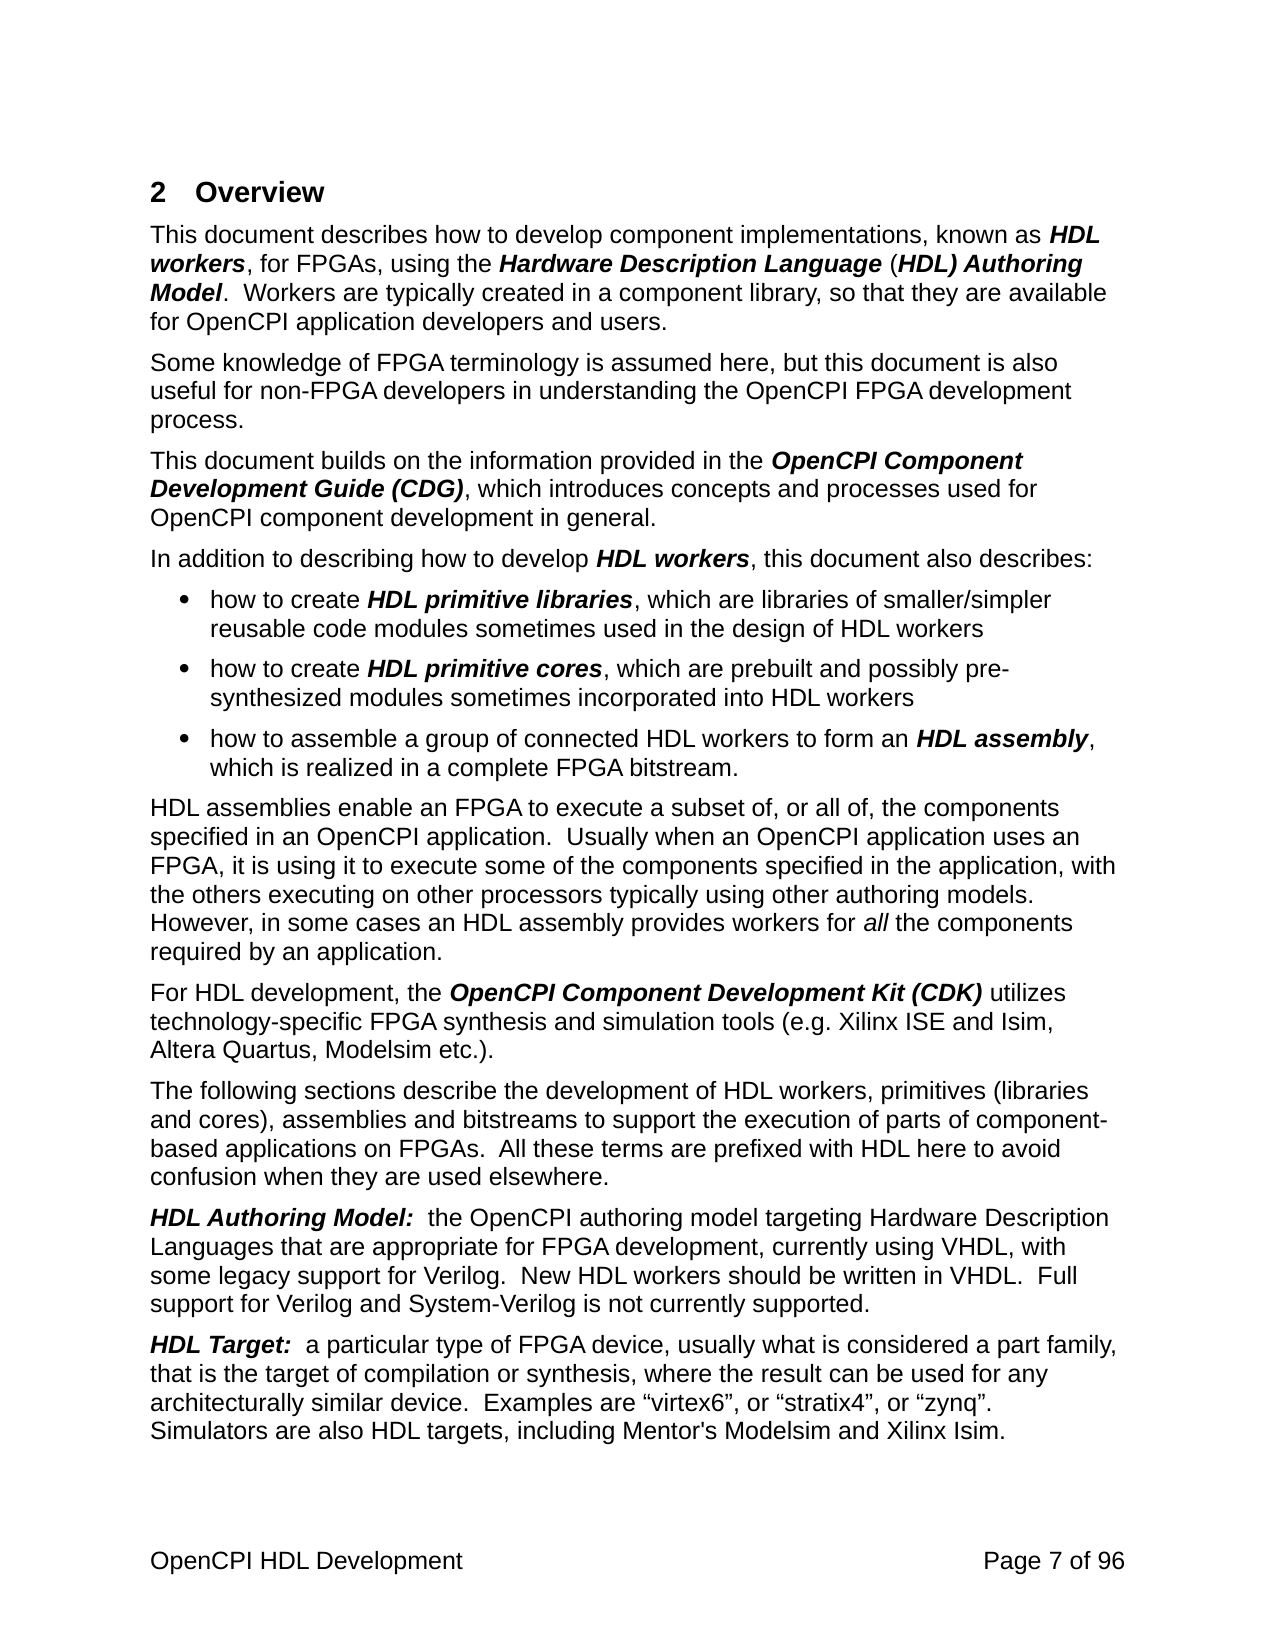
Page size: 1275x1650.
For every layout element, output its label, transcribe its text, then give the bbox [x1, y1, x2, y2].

list how to assemble a group of connected HDL workers to form an HDL assembly, which is realized in a complete FPGA bitstream. [180, 724, 1125, 781]
text The following sections describe the development of HDL workers, primitives (libraries and cores), assemblies and bitstreams to support the execution of parts of component-based applications on FPGAs. All these terms are prefixed with HDL here to avoid confusion when they are used elsewhere. [150, 1076, 1125, 1191]
text This document builds on the information provided in the OpenCPI Component Development Guide (CDG), which introduces concepts and processes used for OpenCPI component development in general. [150, 446, 1125, 532]
text In addition to describing how to develop HDL workers, this document also describes: [150, 544, 1125, 573]
list how to create HDL primitive libraries, which are libraries of smaller/simpler reusable code modules sometimes used in the design of HDL workers [180, 585, 1125, 642]
text Some knowledge of FPGA terminology is assumed here, but this document is also useful for non-FPGA developers in understanding the OpenCPI FPGA development process. [150, 347, 1125, 434]
text HDL assemblies enable an FPGA to execute a subset of, or all of, the components specified in an OpenCPI application. Usually when an OpenCPI application uses an FPGA, it is using it to execute some of the components specified in the application, with the others executing on other processors typically using other authoring models. However, in some cases an HDL assembly provides workers for all the components required by an application. [150, 793, 1125, 966]
text HDL Target: a particular type of FPGA device, usually what is considered a part family, that is the target of compilation or synthesis, where the result can be used for any architecturally similar device. Examples are “virtex6”, or “stratix4”, or “zynq”. Simulators are also HDL targets, including Mentor's Modelsim and Xilinx Isim. [150, 1330, 1125, 1445]
list how to create HDL primitive cores, which are prebuilt and possibly pre-synthesized modules sometimes incorporated into HDL workers [180, 654, 1125, 712]
text For HDL development, the OpenCPI Component Development Kit (CDK) utilizes technology-specific FPGA synthesis and simulation tools (e.g. Xilinx ISE and Isim, Altera Quartus, Modelsim etc.). [150, 978, 1125, 1064]
text This document describes how to develop component implementations, known as HDL workers, for FPGAs, using the Hardware Description Language (HDL) Authoring Model. Workers are typically created in a component library, so that they are available for OpenCPI application developers and users. [150, 221, 1125, 336]
subtitle Overview [150, 175, 1125, 208]
text HDL Authoring Model: the OpenCPI authoring model targeting Hardware Description Languages that are appropriate for FPGA development, currently using VHDL, with some legacy support for Verilog. New HDL workers should be written in VHDL. Full support for Verilog and System-Verilog is not currently supported. [150, 1203, 1125, 1318]
